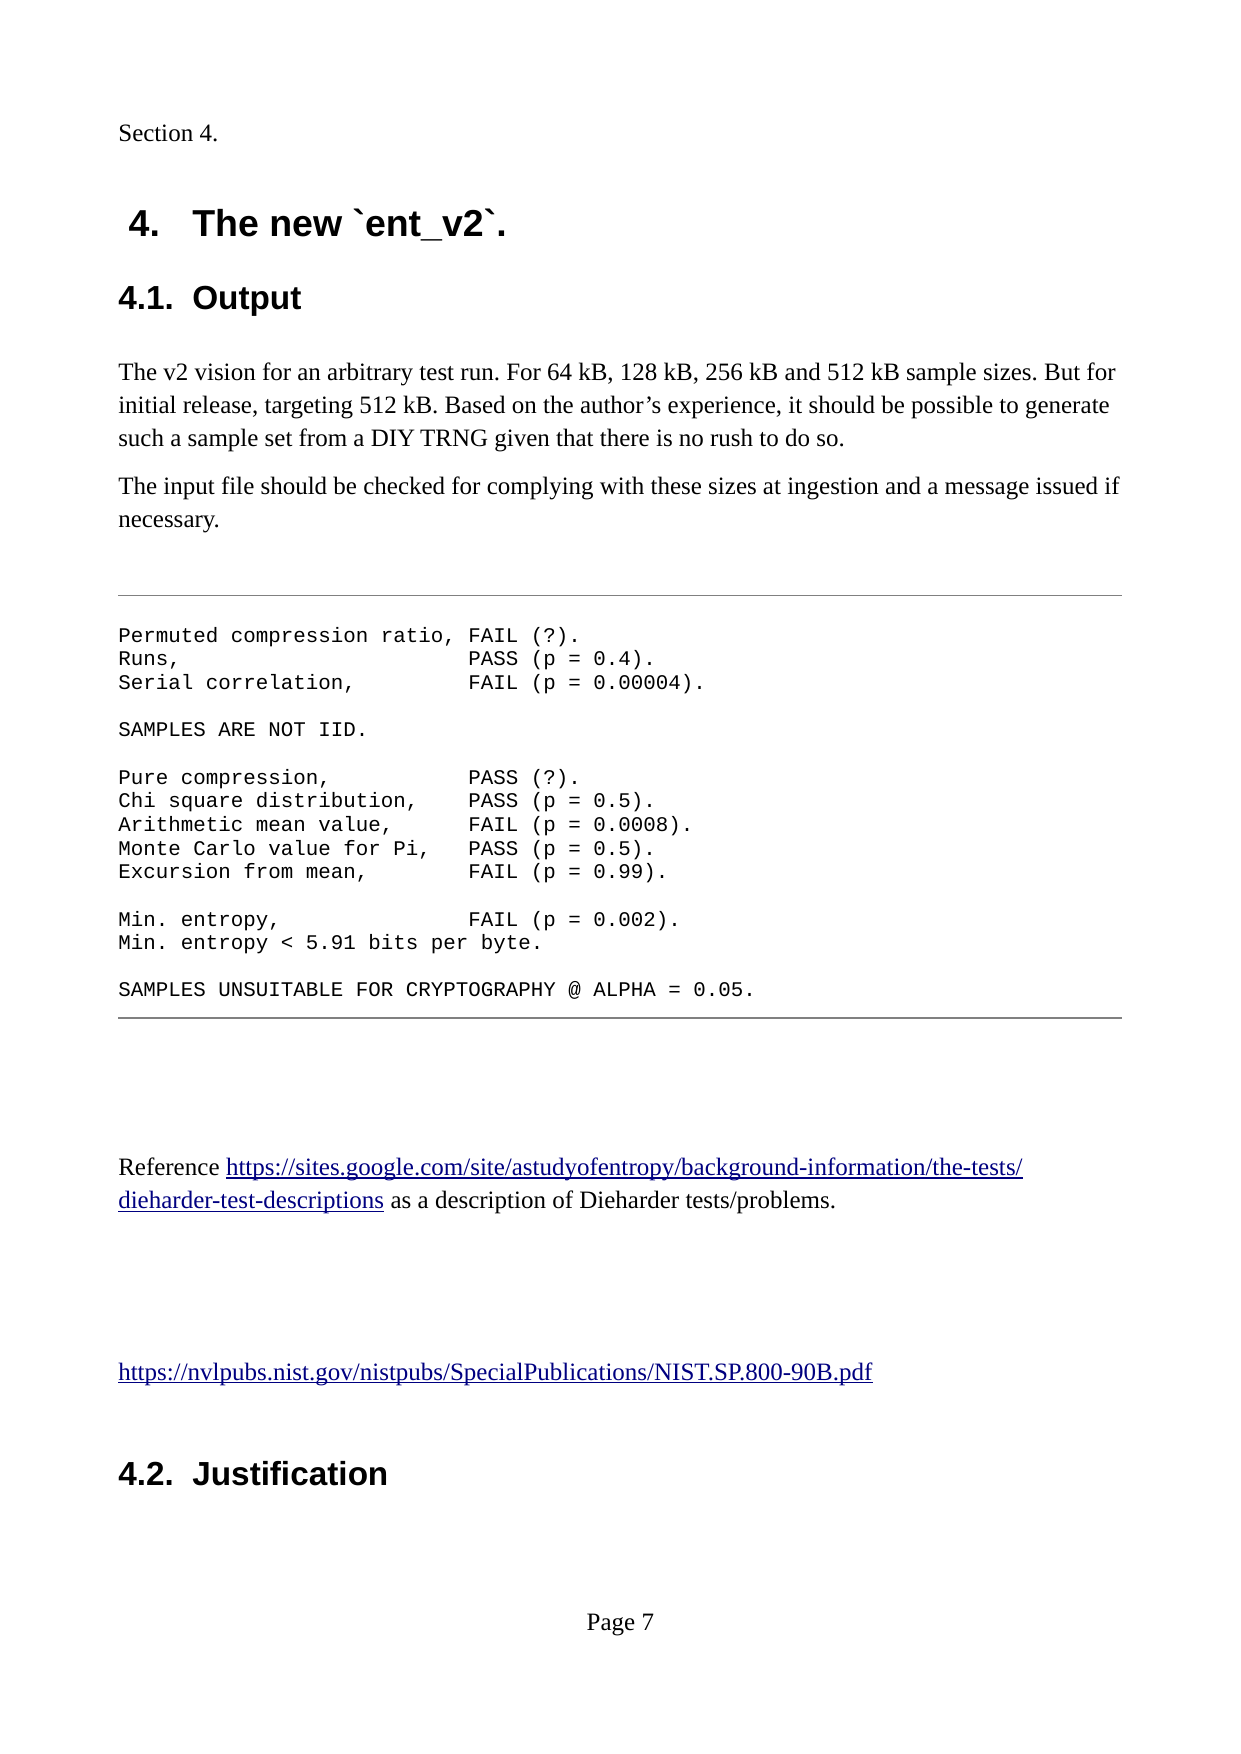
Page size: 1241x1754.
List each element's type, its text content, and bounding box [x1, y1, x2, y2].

text Min. entropy, FAIL (p = 0.002). [118, 908, 1122, 932]
text SAMPLES ARE NOT IID. [118, 719, 1122, 743]
text Serial correlation, FAIL (p = 0.00004). [118, 672, 1122, 696]
text Min. entropy < 5.91 bits per byte. [118, 932, 1122, 956]
text Pure compression, PASS (?). [118, 767, 1122, 790]
text Excursion from mean, FAIL (p = 0.99). [118, 861, 1122, 885]
text https://nvlpubs.nist.gov/nistpubs/SpecialPublications/NIST.SP.800-90B.pdf [118, 1357, 1122, 1386]
text Permuted compression ratio, FAIL (?). [118, 625, 1122, 648]
text Chi square distribution, PASS (p = 0.5). [118, 790, 1122, 814]
text The input file should be checked for complying with these sizes at ingestion and a message issued if necessary. [118, 471, 1122, 533]
text Reference https://sites.google.com/site/astudyofentropy/background-information/the-tests/dieharder-test-descriptions as a description of Dieharder tests/problems. [118, 1152, 1122, 1214]
subtitle Output [118, 278, 1122, 316]
text The v2 vision for an arbitrary test run. For 64 kB, 128 kB, 256 kB and 512 kB sample sizes. But for initial release, targeting 512 kB. Based on the author’s experience, it should be possible to generate such a sample set from a DIY TRNG given that there is no rush to do so. [118, 357, 1122, 452]
text SAMPLES UNSUITABLE FOR CRYPTOGRAPHY @ ALPHA = 0.05. [118, 979, 1122, 1003]
subtitle The new `ent_v2`. [118, 201, 1122, 244]
text Arithmetic mean value, FAIL (p = 0.0008). [118, 814, 1122, 838]
subtitle Justification [118, 1454, 1122, 1493]
text Runs, PASS (p = 0.4). [118, 648, 1122, 672]
text Monte Carlo value for Pi, PASS (p = 0.5). [118, 838, 1122, 861]
